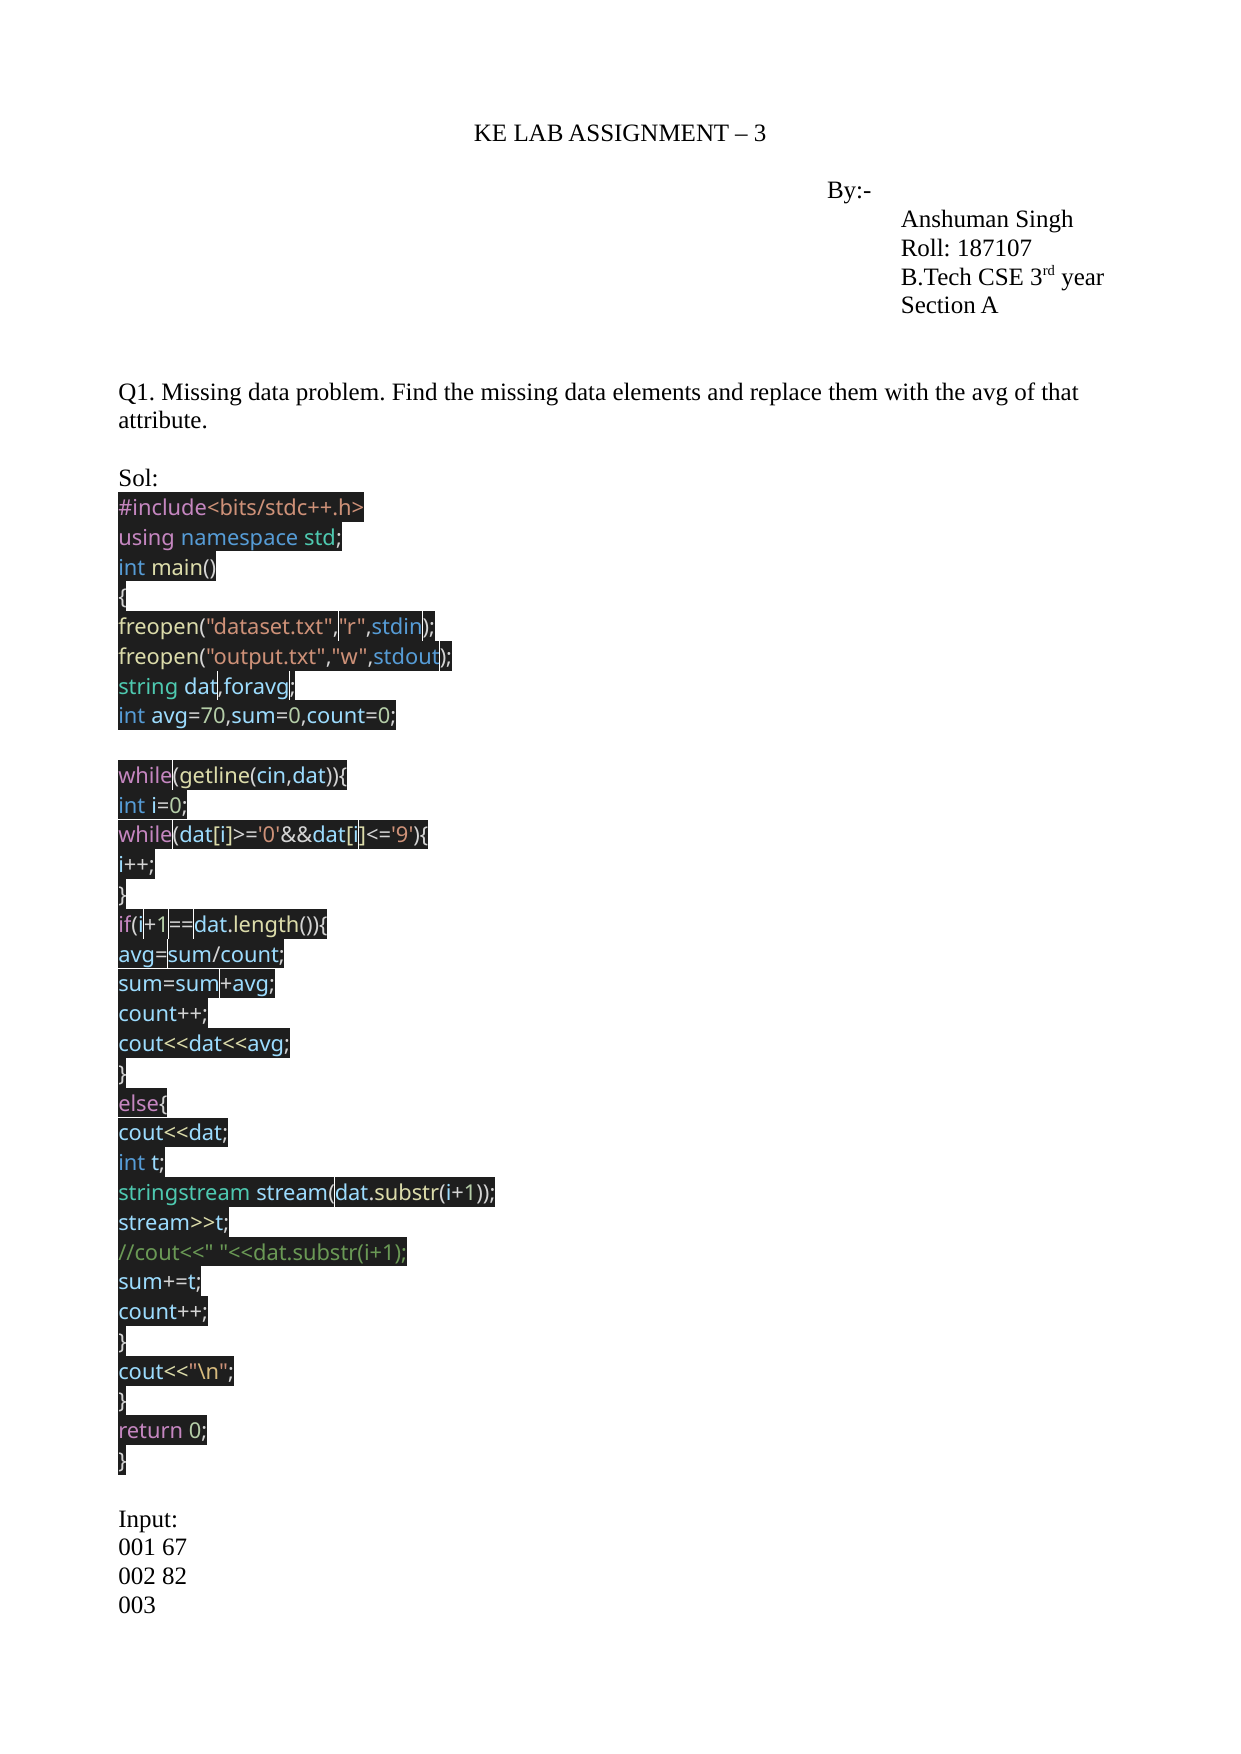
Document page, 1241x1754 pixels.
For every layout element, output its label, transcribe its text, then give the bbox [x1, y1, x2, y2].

text int avg=70,sum=0,count=0; [118, 700, 1122, 730]
text avg=sum/count; [118, 939, 1122, 968]
text #include<bits/stdc++.h> [118, 492, 1122, 522]
text cout<<dat; [118, 1117, 1122, 1147]
text cout<<"\n"; [118, 1356, 1122, 1386]
text int main() [118, 551, 1122, 581]
text while(getline(cin,dat)){ [118, 760, 1122, 790]
text Roll: 187107 [118, 233, 1122, 262]
text } [118, 1386, 1122, 1415]
text Section A [118, 291, 1122, 319]
text } [118, 1058, 1122, 1088]
text while(dat[i]>='0'&&dat[i]<='9'){ [118, 819, 1122, 849]
text freopen("output.txt","w",stdout); [118, 641, 1122, 671]
text 001 67 [118, 1532, 1122, 1561]
text string dat,foravg; [118, 671, 1122, 700]
text cout<<dat<<avg; [118, 1028, 1122, 1058]
text count++; [118, 998, 1122, 1028]
text Anshuman Singh [118, 204, 1122, 233]
text stringstream stream(dat.substr(i+1)); [118, 1177, 1122, 1207]
text int i=0; [118, 790, 1122, 819]
text B.Tech CSE 3rd year [118, 262, 1122, 291]
text } [118, 1445, 1122, 1475]
text if(i+1==dat.length()){ [118, 909, 1122, 939]
text return 0; [118, 1415, 1122, 1445]
text using namespace std; [118, 522, 1122, 551]
text int t; [118, 1147, 1122, 1177]
text } [118, 879, 1122, 909]
text Sol: [118, 463, 1122, 492]
text else{ [118, 1088, 1122, 1117]
text sum+=t; [118, 1266, 1122, 1296]
text //cout<<" "<<dat.substr(i+1); [118, 1237, 1122, 1266]
text stream>>t; [118, 1207, 1122, 1237]
text By:- [118, 176, 1122, 204]
text Input: [118, 1504, 1122, 1532]
text sum=sum+avg; [118, 968, 1122, 998]
text 003 [118, 1590, 1122, 1619]
text { [118, 581, 1122, 611]
text i++; [118, 849, 1122, 879]
text count++; [118, 1296, 1122, 1326]
text freopen("dataset.txt","r",stdin); [118, 611, 1122, 641]
text } [118, 1326, 1122, 1356]
text KE LAB ASSIGNMENT – 3 [118, 118, 1122, 147]
text Q1. Missing data problem. Find the missing data elements and replace them with the avg of that attribute. [118, 377, 1122, 434]
text 002 82 [118, 1561, 1122, 1590]
